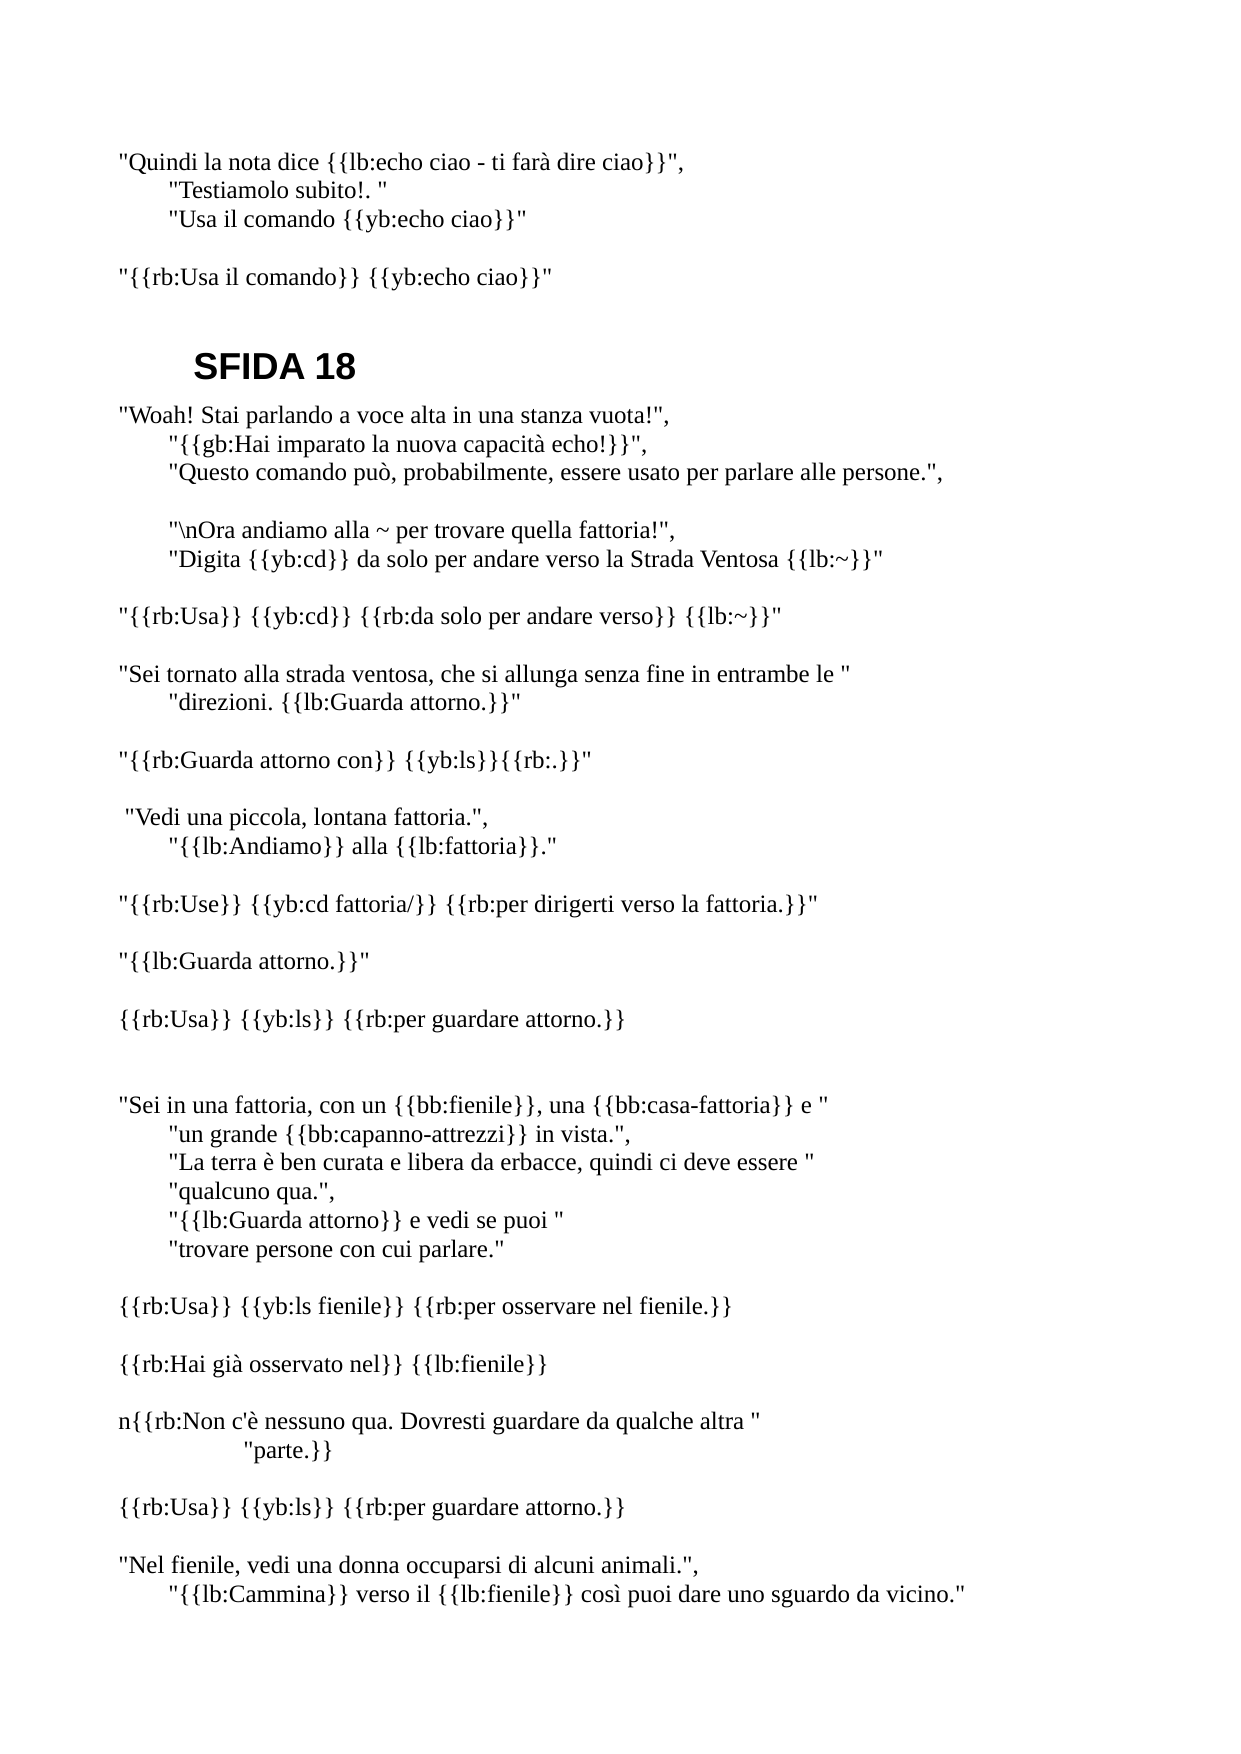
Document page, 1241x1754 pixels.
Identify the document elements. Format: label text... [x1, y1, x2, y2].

text "Questo comando può, probabilmente, essere usato per parlare alle persone.", [118, 457, 1122, 486]
text "Quindi la nota dice {{lb:echo ciao - ti farà dire ciao}}", [118, 147, 1122, 176]
text "trovare persone con cui parlare." [118, 1234, 1122, 1262]
text "{{lb:Guarda attorno.}}" [118, 946, 1122, 975]
text {{rb:Hai già osservato nel}} {{lb:fienile}} [118, 1349, 1122, 1377]
text "Testiamolo subito!. " [118, 176, 1122, 204]
text "un grande {{bb:capanno-attrezzi}} in vista.", [118, 1119, 1122, 1147]
text "{{rb:Use}} {{yb:cd fattoria/}} {{rb:per dirigerti verso la fattoria.}}" [118, 889, 1122, 917]
text {{rb:Usa}} {{yb:ls fienile}} {{rb:per osservare nel fienile.}} [118, 1291, 1122, 1320]
text "Nel fienile, vedi una donna occuparsi di alcuni animali.", [118, 1550, 1122, 1579]
text "Woah! Stai parlando a voce alta in una stanza vuota!", [118, 400, 1122, 429]
text n{{rb:Non c'è nessuno qua. Dovresti guardare da qualche altra " [118, 1406, 1122, 1435]
subtitle SFIDA 18 [118, 344, 1122, 387]
text "Sei tornato alla strada ventosa, che si allunga senza fine in entrambe le " [118, 659, 1122, 687]
text "\nOra andiamo alla ~ per trovare quella fattoria!", [118, 515, 1122, 544]
text "{{lb:Guarda attorno}} e vedi se puoi " [118, 1205, 1122, 1234]
text "qualcuno qua.", [118, 1176, 1122, 1205]
text "{{lb:Cammina}} verso il {{lb:fienile}} così puoi dare uno sguardo da vicino." [118, 1579, 1122, 1607]
text {{rb:Usa}} {{yb:ls}} {{rb:per guardare attorno.}} [118, 1004, 1122, 1032]
text {{rb:Usa}} {{yb:ls}} {{rb:per guardare attorno.}} [118, 1492, 1122, 1521]
text "{{rb:Guarda attorno con}} {{yb:ls}}{{rb:.}}" [118, 745, 1122, 774]
text "parte.}} [118, 1435, 1122, 1464]
text "{{lb:Andiamo}} alla {{lb:fattoria}}." [118, 831, 1122, 860]
text "direzioni. {{lb:Guarda attorno.}}" [118, 687, 1122, 716]
text "Digita {{yb:cd}} da solo per andare verso la Strada Ventosa {{lb:~}}" [118, 544, 1122, 572]
text "{{rb:Usa il comando}} {{yb:echo ciao}}" [118, 262, 1122, 291]
text "{{rb:Usa}} {{yb:cd}} {{rb:da solo per andare verso}} {{lb:~}}" [118, 601, 1122, 630]
text "La terra è ben curata e libera da erbacce, quindi ci deve essere " [118, 1147, 1122, 1176]
text "{{gb:Hai imparato la nuova capacità echo!}}", [118, 429, 1122, 457]
text "Vedi una piccola, lontana fattoria.", [118, 802, 1122, 831]
text "Usa il comando {{yb:echo ciao}}" [118, 204, 1122, 233]
text "Sei in una fattoria, con un {{bb:fienile}}, una {{bb:casa-fattoria}} e " [118, 1090, 1122, 1119]
